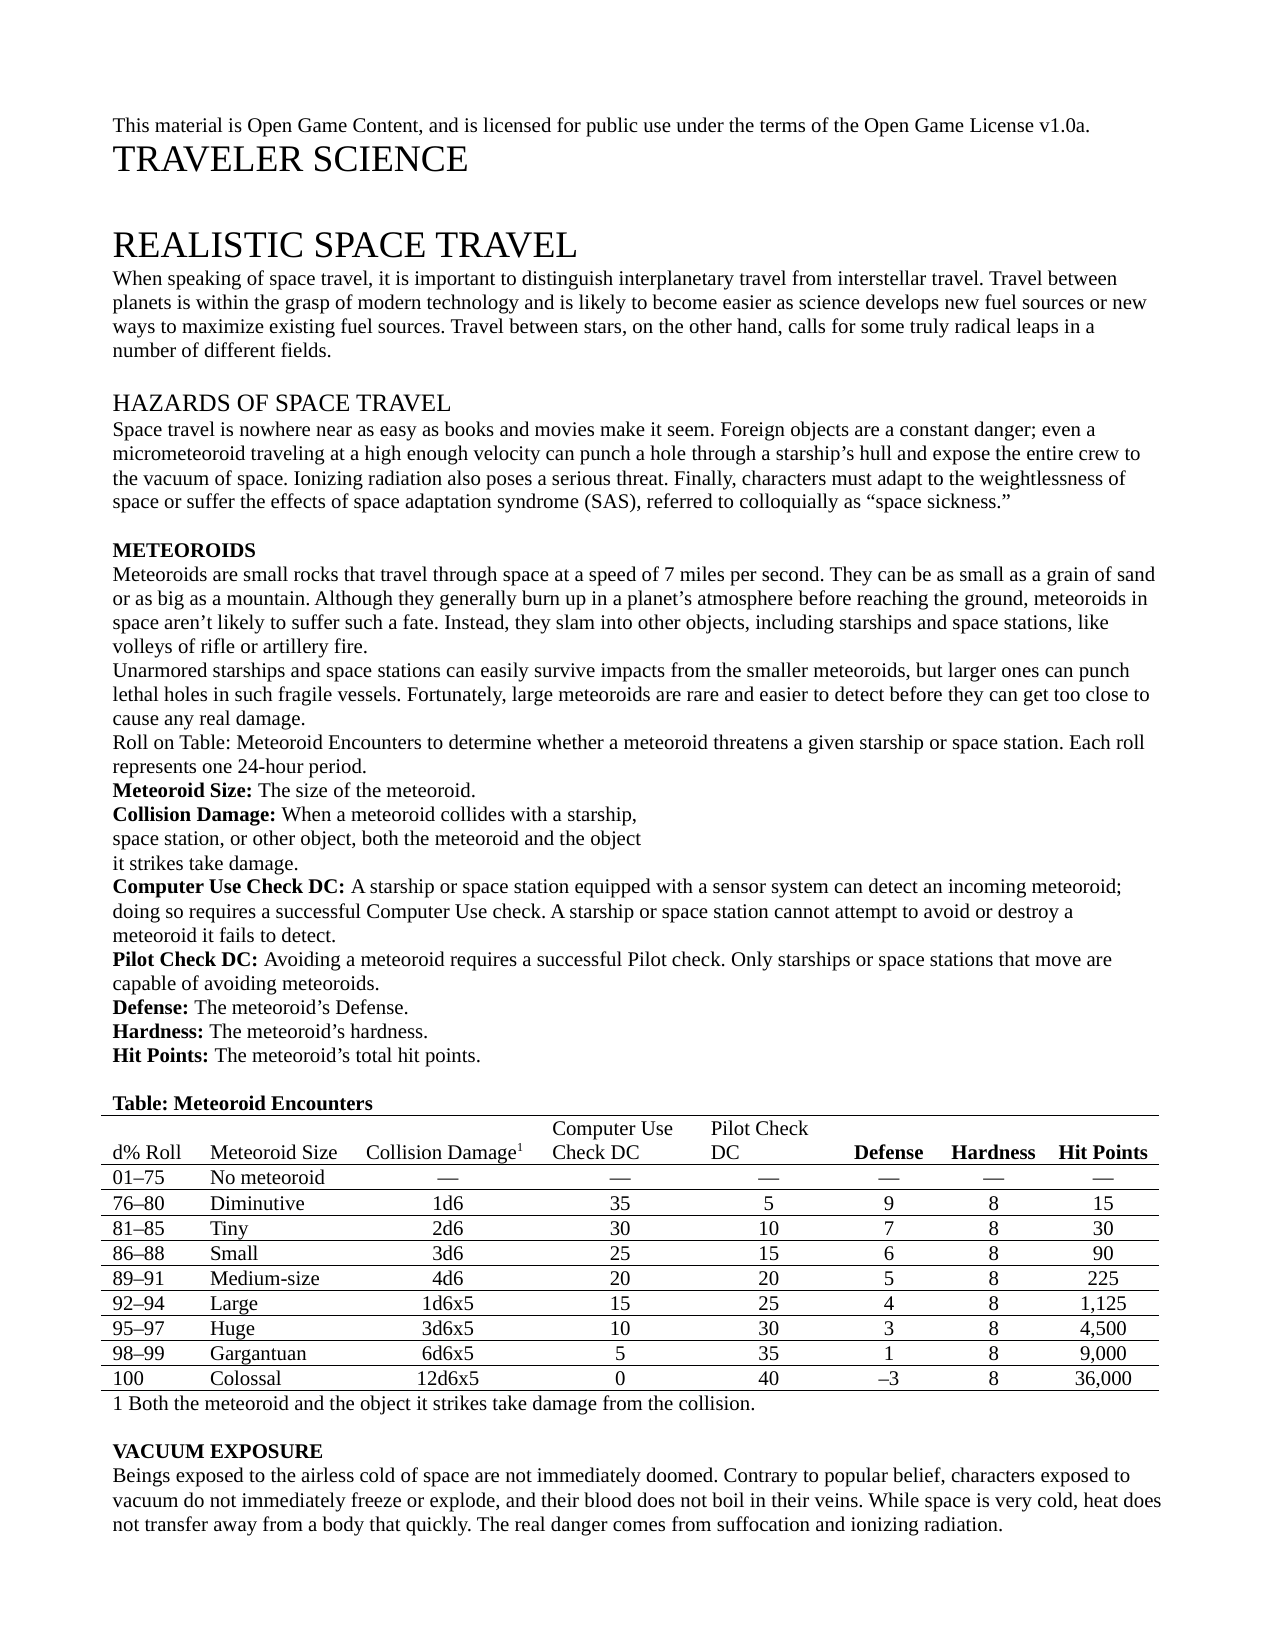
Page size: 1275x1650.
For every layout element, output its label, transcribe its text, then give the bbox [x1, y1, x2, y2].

table_cell — [940, 1165, 1047, 1189]
table_cell Huge [199, 1316, 354, 1340]
table_cell 1,125 [1047, 1291, 1159, 1315]
text When speaking of space travel, it is important to distinguish interplanetary travel from interstellar travel. Travel between planets is within the grasp of modern technology and is likely to become easier as science develops new fuel sources or new ways to maximize existing fuel sources. Travel between stars, on the other hand, calls for some truly radical leaps in a number of different fields. [112, 266, 1162, 362]
table_cell 1d6x5 [355, 1291, 541, 1315]
text This material is Open Game Content, and is licensed for public use under the terms of the Open Game License v1.0a. [112, 112, 1162, 137]
table_cell Pilot Check DC [699, 1116, 837, 1164]
table_cell — [355, 1165, 541, 1189]
table_cell 25 [699, 1291, 837, 1315]
table_cell Defense [838, 1116, 940, 1164]
table_cell 3d6 [355, 1241, 541, 1265]
table_cell 8 [940, 1266, 1047, 1290]
subtitle HAZARDS OF SPACE TRAVEL [112, 388, 1162, 417]
table_cell — [1047, 1165, 1159, 1189]
table_cell 76–80 [101, 1190, 198, 1214]
table_cell 5 [699, 1190, 837, 1214]
table_cell 6d6x5 [355, 1341, 541, 1365]
table_cell 0 [541, 1366, 699, 1390]
table_cell d% Roll [101, 1116, 198, 1164]
table_cell 8 [940, 1291, 1047, 1315]
table_cell 10 [541, 1316, 699, 1340]
table_cell 225 [1047, 1266, 1159, 1290]
table_cell 35 [699, 1341, 837, 1365]
table_cell 12d6x5 [355, 1366, 541, 1390]
table_cell 3 [838, 1316, 940, 1340]
table_cell 5 [838, 1266, 940, 1290]
table_cell Hit Points [1047, 1116, 1159, 1164]
text it strikes take damage. [112, 850, 1162, 874]
table_cell 7 [838, 1216, 940, 1239]
table_cell 4d6 [355, 1266, 541, 1290]
table_cell 90 [1047, 1241, 1159, 1265]
table_cell 36,000 [1047, 1366, 1159, 1390]
table_cell 98–99 [101, 1341, 198, 1365]
text Unarmored starships and space stations can easily survive impacts from the smaller meteoroids, but larger ones can punch lethal holes in such fragile vessels. Fortunately, large meteoroids are rare and easier to detect before they can get too close to cause any real damage. [112, 658, 1162, 730]
table_cell 92–94 [101, 1291, 198, 1315]
table_cell Collision Damage1 [355, 1116, 541, 1164]
table_cell 5 [541, 1341, 699, 1365]
text Hardness: The meteoroid’s hardness. [112, 1019, 1162, 1043]
table_cell 10 [699, 1216, 837, 1239]
table_cell 30 [541, 1216, 699, 1239]
table_cell 100 [101, 1366, 198, 1390]
text Roll on Table: Meteoroid Encounters to determine whether a meteoroid threatens a given starship or space station. Each roll represents one 24-hour period. [112, 730, 1162, 778]
table_cell — [541, 1165, 699, 1189]
table_cell 9 [838, 1190, 940, 1214]
table_cell Medium-size [199, 1266, 354, 1290]
table_cell 4 [838, 1291, 940, 1315]
text Meteoroids are small rocks that travel through space at a speed of 7 miles per second. They can be as small as a grain of sand or as big as a mountain. Although they generally burn up in a planet’s atmosphere before reaching the ground, meteoroids in space aren’t likely to suffer such a fate. Instead, they slam into other objects, including starships and space stations, like volleys of rifle or artillery fire. [112, 562, 1162, 658]
table_cell No meteoroid [199, 1165, 354, 1189]
text Pilot Check DC: Avoiding a meteoroid requires a successful Pilot check. Only starships or space stations that move are capable of avoiding meteoroids. [112, 947, 1162, 995]
table_cell 8 [940, 1216, 1047, 1239]
subtitle VACUUM EXPOSURE [112, 1439, 1162, 1463]
table_cell 30 [1047, 1216, 1159, 1239]
table_cell 4,500 [1047, 1316, 1159, 1340]
table_cell 25 [541, 1241, 699, 1265]
table_cell 1d6 [355, 1190, 541, 1214]
table_cell Large [199, 1291, 354, 1315]
table_cell — [699, 1165, 837, 1189]
table_cell 9,000 [1047, 1341, 1159, 1365]
table_cell 1 [838, 1341, 940, 1365]
table_cell 8 [940, 1341, 1047, 1365]
table_cell 86–88 [101, 1241, 198, 1265]
table_cell 8 [940, 1190, 1047, 1214]
table_cell 6 [838, 1241, 940, 1265]
table_cell Meteoroid Size [199, 1116, 354, 1164]
text Beings exposed to the airless cold of space are not immediately doomed. Contrary to popular belief, characters exposed to vacuum do not immediately freeze or explode, and their blood does not boil in their veins. While space is very cold, heat does not transfer away from a body that quickly. The real danger comes from suffocation and ionizing radiation. [112, 1463, 1162, 1536]
table_cell Gargantuan [199, 1341, 354, 1365]
table_cell –3 [838, 1366, 940, 1390]
text TRAVELER SCIENCE [112, 137, 1162, 180]
table_cell Tiny [199, 1216, 354, 1239]
table_cell 2d6 [355, 1216, 541, 1239]
table_cell 95–97 [101, 1316, 198, 1340]
table_cell Hardness [940, 1116, 1047, 1164]
table_header Table: Meteoroid Encounters [101, 1091, 1159, 1115]
table_cell — [838, 1165, 940, 1189]
table_cell 89–91 [101, 1266, 198, 1290]
text Defense: The meteoroid’s Defense. [112, 995, 1162, 1019]
table_cell 81–85 [101, 1216, 198, 1239]
table_cell 15 [699, 1241, 837, 1265]
table_cell Computer Use Check DC [541, 1116, 699, 1164]
text Space travel is nowhere near as easy as books and movies make it seem. Foreign objects are a constant danger; even a micrometeoroid traveling at a high enough velocity can punch a hole through a starship’s hull and expose the entire crew to the vacuum of space. Ionizing radiation also poses a serious threat. Finally, characters must adapt to the weightlessness of space or suffer the effects of space adaptation syndrome (SAS), referred to colloquially as “space sickness.” [112, 417, 1162, 513]
table_cell 1 Both the meteoroid and the object it strikes take damage from the collision. [101, 1391, 1159, 1415]
table_cell 40 [699, 1366, 837, 1390]
text Meteoroid Size: The size of the meteoroid. [112, 778, 1162, 802]
text METEOROIDS [112, 538, 1162, 562]
table_cell 20 [541, 1266, 699, 1290]
table_cell Small [199, 1241, 354, 1265]
table_cell 20 [699, 1266, 837, 1290]
table_cell Colossal [199, 1366, 354, 1390]
table_cell 01–75 [101, 1165, 198, 1189]
table_cell 15 [1047, 1190, 1159, 1214]
text Computer Use Check DC: A starship or space station equipped with a sensor system can detect an incoming meteoroid; doing so requires a successful Computer Use check. A starship or space station cannot attempt to avoid or destroy a meteoroid it fails to detect. [112, 874, 1162, 947]
text space station, or other object, both the meteoroid and the object [112, 826, 1162, 850]
table_cell 8 [940, 1316, 1047, 1340]
text Collision Damage: When a meteoroid collides with a starship, [112, 802, 1162, 826]
table_cell 15 [541, 1291, 699, 1315]
text Hit Points: The meteoroid’s total hit points. [112, 1043, 1162, 1067]
subtitle REALISTIC SPACE TRAVEL [112, 223, 1162, 266]
table_cell 30 [699, 1316, 837, 1340]
table_cell 8 [940, 1366, 1047, 1390]
table_cell 3d6x5 [355, 1316, 541, 1340]
table_cell 35 [541, 1190, 699, 1214]
table_cell Diminutive [199, 1190, 354, 1214]
table_cell 8 [940, 1241, 1047, 1265]
